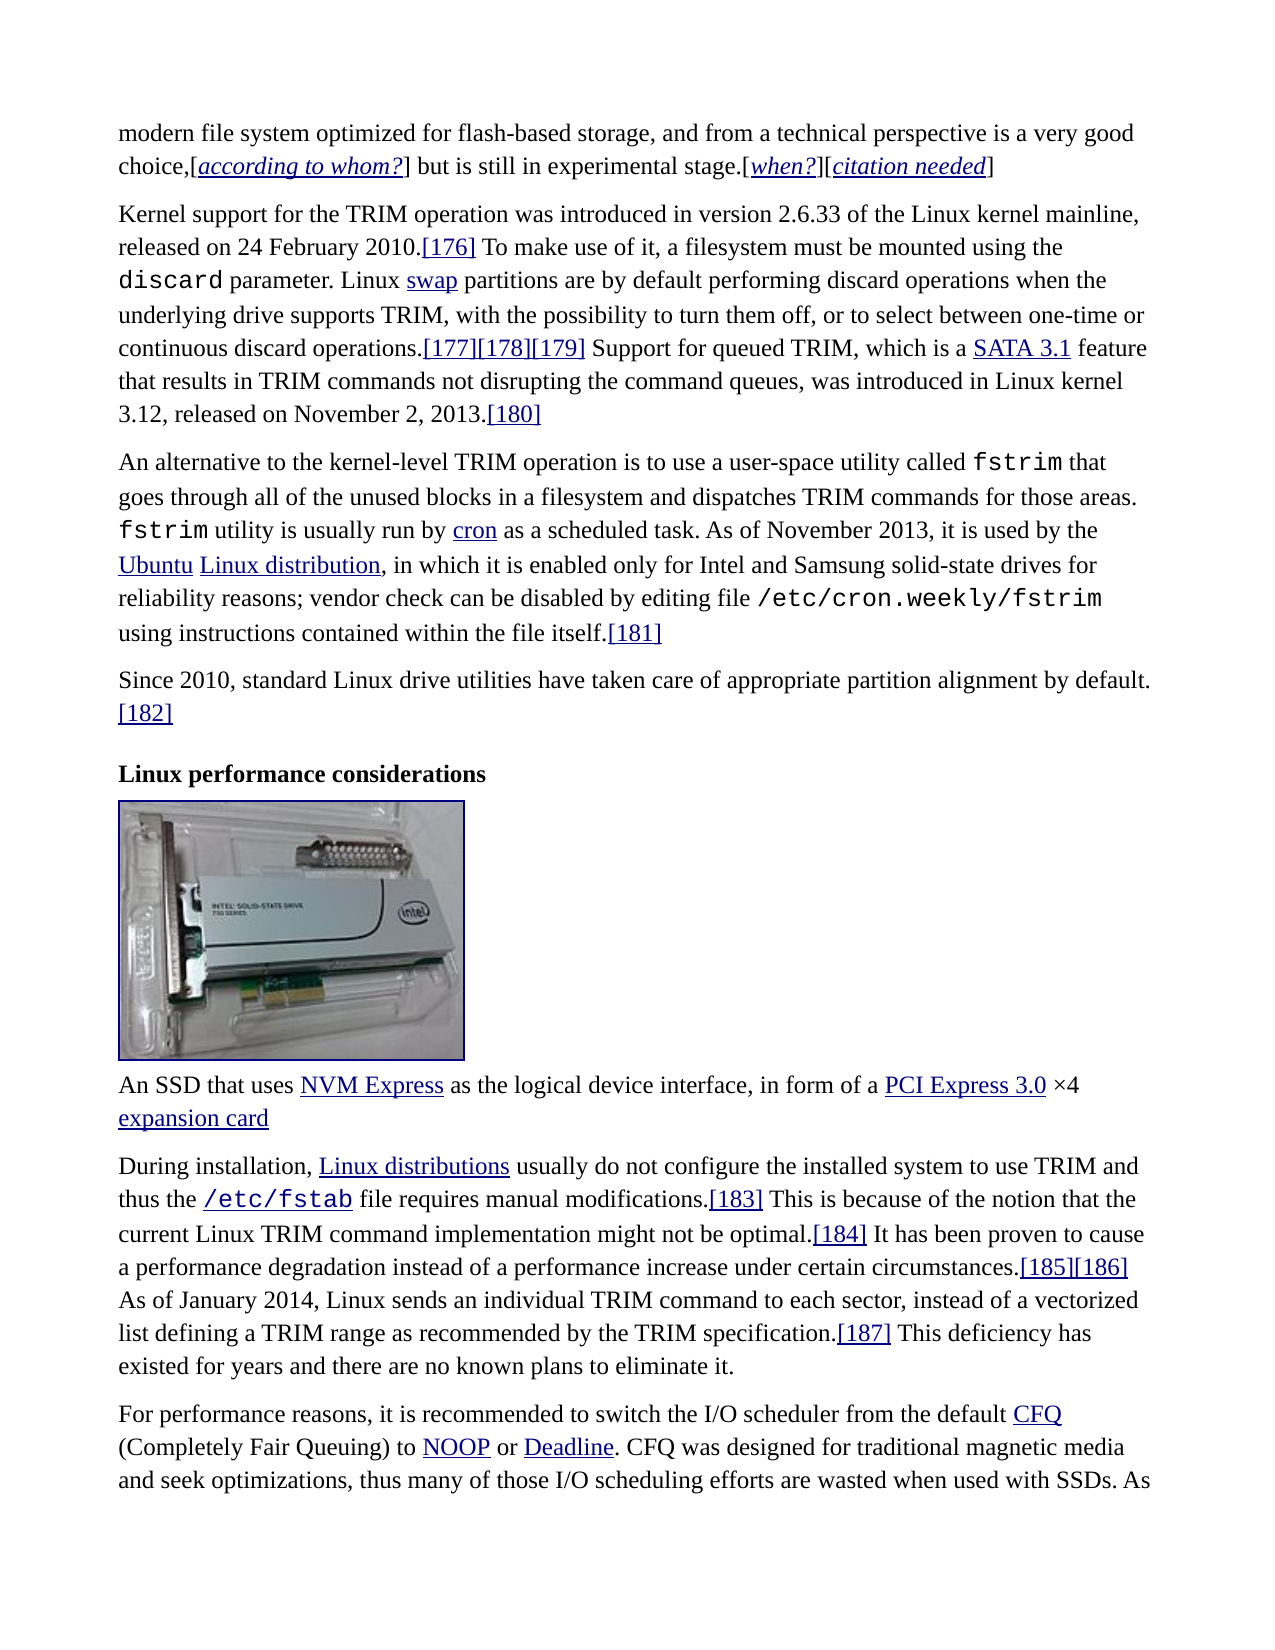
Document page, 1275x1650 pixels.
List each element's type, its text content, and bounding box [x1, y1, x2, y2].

text An SSD that uses NVM Express as the logical device interface, in form of a PCI Express 3.0 ×4 expansion card [118, 1071, 1157, 1132]
subtitle Linux performance considerations [118, 759, 1157, 787]
text For performance reasons, it is recommended to switch the I/O scheduler from the default CFQ (Completely Fair Queuing) to NOOP or Deadline. CFQ was designed for traditional magnetic media and seek optimizations, thus many of those I/O scheduling efforts are wasted when used with SSDs. As [118, 1399, 1157, 1494]
text Kernel support for the TRIM operation was introduced in version 2.6.33 of the Linux kernel mainline, released on 24 February 2010.[176] To make use of it, a filesystem must be mounted using the discard parameter. Linux swap partitions are by default performing discard operations when the underlying drive supports TRIM, with the possibility to turn them off, or to select between one-time or continuous discard operations.[177][178][179] Support for queued TRIM, which is a SATA 3.1 feature that results in TRIM commands not disrupting the command queues, was introduced in Linux kernel 3.12, released on November 2, 2013.[180] [118, 199, 1157, 428]
text During installation, Linux distributions usually do not configure the installed system to use TRIM and thus the /etc/fstab file requires manual modifications.[183] This is because of the notion that the current Linux TRIM command implementation might not be optimal.[184] It has been proven to cause a performance degradation instead of a performance increase under certain circumstances.[185][186] As of January 2014, Linux sends an individual TRIM command to each sector, instead of a vectorized list defining a TRIM range as recommended by the TRIM specification.[187] This deficiency has existed for years and there are no known plans to eliminate it. [118, 1151, 1157, 1380]
text modern file system optimized for flash-based storage, and from a technical perspective is a very good choice,[according to whom?] but is still in experimental stage.[when?][citation needed] [118, 118, 1157, 180]
picture [120, 802, 463, 1059]
text An alternative to the kernel-level TRIM operation is to use a user-space utility called fstrim that goes through all of the unused blocks in a filesystem and dispatches TRIM commands for those areas. fstrim utility is usually run by cron as a scheduled task. As of November 2013, it is used by the Ubuntu Linux distribution, in which it is enabled only for Intel and Samsung solid-state drives for reliability reasons; vendor check can be disabled by editing file /etc/cron.weekly/fstrim using instructions contained within the file itself.[181] [118, 447, 1157, 647]
text Since 2010, standard Linux drive utilities have taken care of appropriate partition alignment by default.[182] [118, 666, 1157, 727]
